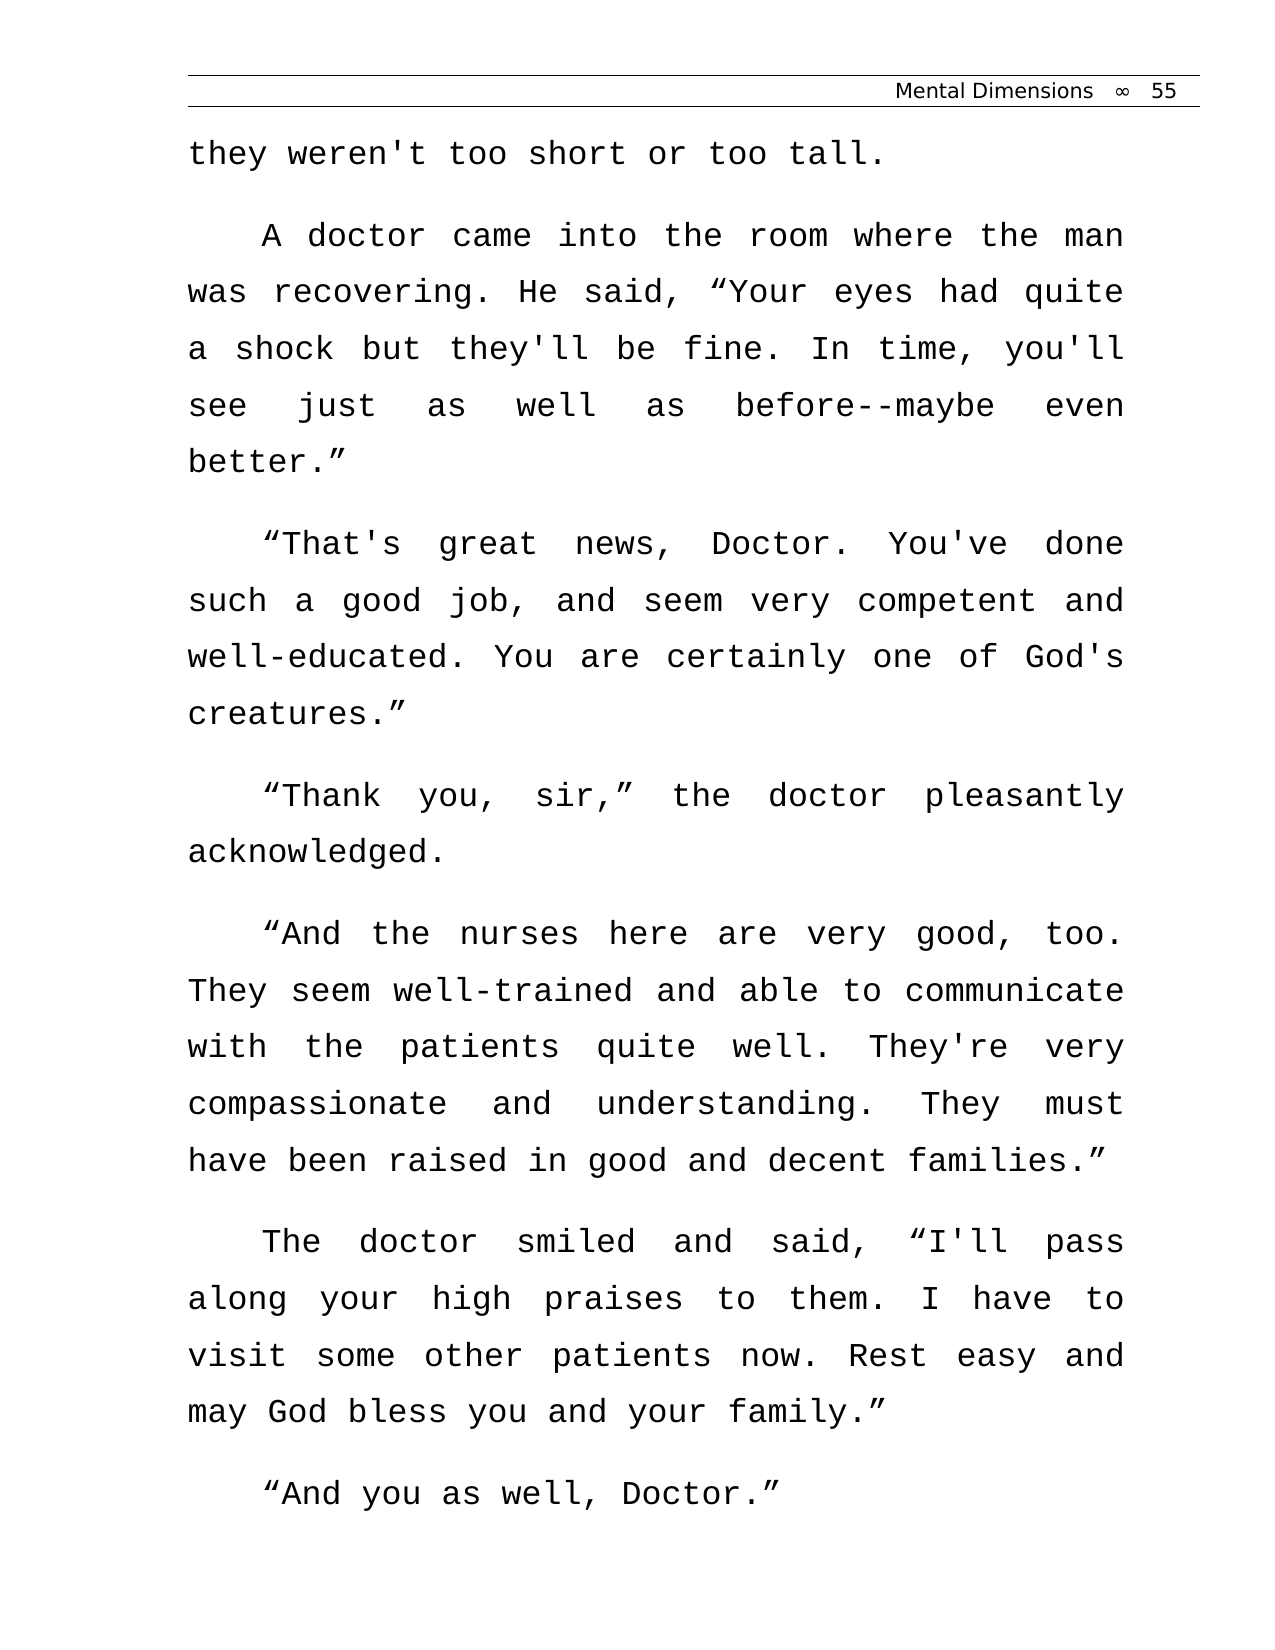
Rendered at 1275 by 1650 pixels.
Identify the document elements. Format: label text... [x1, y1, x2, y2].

text “Thank you, sir,” the doctor pleasantly acknowledged. [187, 778, 1125, 873]
text A doctor came into the room where the man was recovering. He said, “Your eyes had quite a shock but they'll be fine. In time, you'll see just as well as before--maybe even better.” [187, 218, 1125, 483]
text “That's great news, Doctor. You've done such a good job, and seem very competent and well-educated. You are certainly one of God's creatures.” [187, 527, 1125, 734]
text The doctor smiled and said, “I'll pass along your high praises to them. I have to visit some other patients now. Rest easy and may God bless you and your family.” [187, 1225, 1125, 1433]
text “And you as well, Doctor.” [187, 1477, 1125, 1514]
text they weren't too short or too tall. [187, 137, 1125, 174]
text “And the nurses here are very good, too. They seem well-trained and able to communicate with the patients quite well. They're very compassionate and understanding. They must have been raised in good and decent families.” [187, 917, 1125, 1181]
